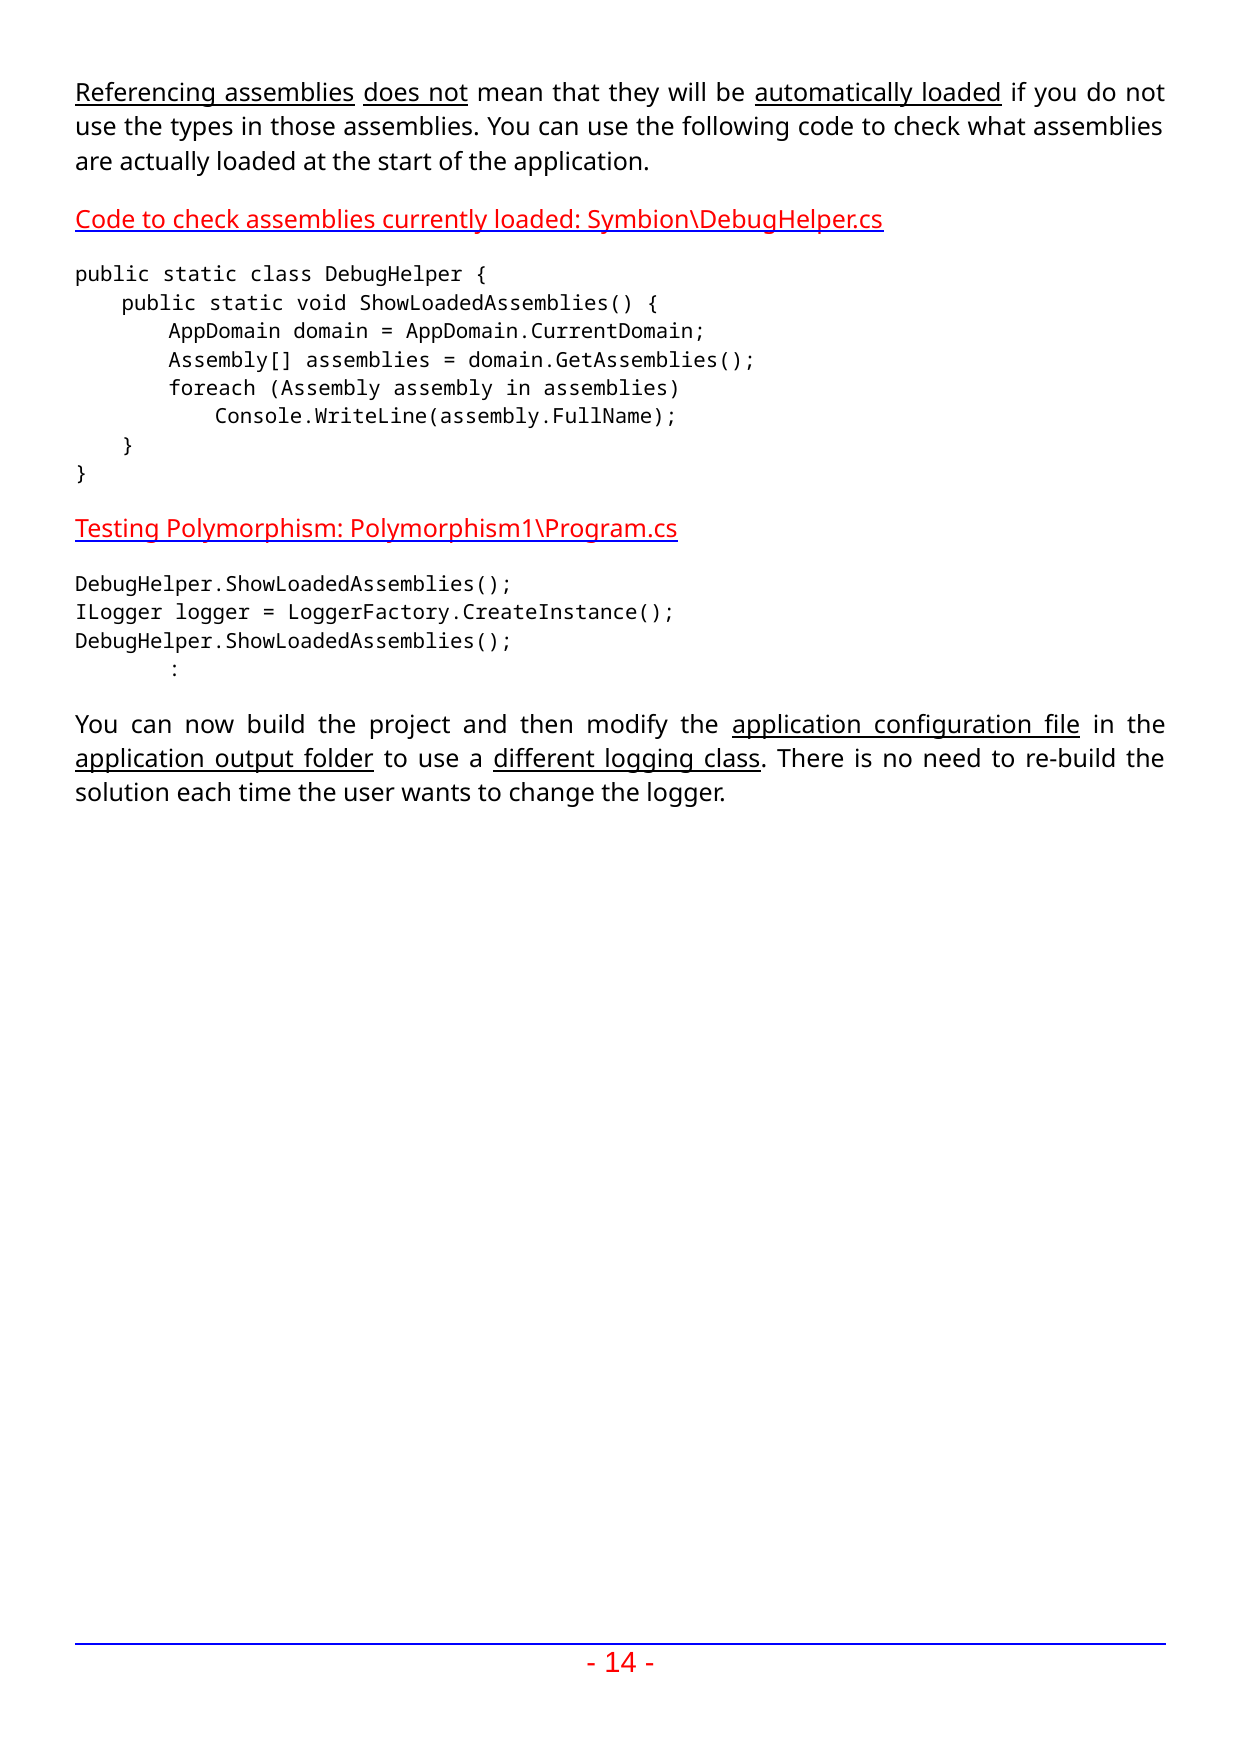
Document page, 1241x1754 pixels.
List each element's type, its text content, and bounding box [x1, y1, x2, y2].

text Testing Polymorphism: Polymorphism1\Program.cs [75, 511, 1166, 545]
text DebugHelper.ShowLoadedAssemblies(); [75, 626, 1166, 654]
text Console.WriteLine(assembly.FullName); [75, 402, 1166, 430]
text foreach (Assembly assembly in assemblies) [75, 373, 1166, 402]
text : [75, 654, 1166, 683]
text public static void ShowLoadedAssemblies() { [75, 288, 1166, 316]
text AppDomain domain = AppDomain.CurrentDomain; [75, 316, 1166, 345]
text Assembly[] assemblies = domain.GetAssemblies(); [75, 345, 1166, 373]
text You can now build the project and then modify the application configuration file in the application output folder to use a different logging class. There is no need to re-build the solution each time the user wants to change the logger. [75, 707, 1166, 809]
text Code to check assemblies currently loaded: Symbion\DebugHelper.cs [75, 201, 1166, 235]
text ILogger logger = LoggerFactory.CreateInstance(); [75, 597, 1166, 626]
text Referencing assemblies does not mean that they will be automatically loaded if you do not use the types in those assemblies. You can use the following code to check what assemblies are actually loaded at the start of the application. [75, 75, 1166, 177]
text public static class DebugHelper { [75, 259, 1166, 288]
text DebugHelper.ShowLoadedAssemblies(); [75, 569, 1166, 597]
text } [75, 458, 1166, 487]
text } [75, 430, 1166, 458]
